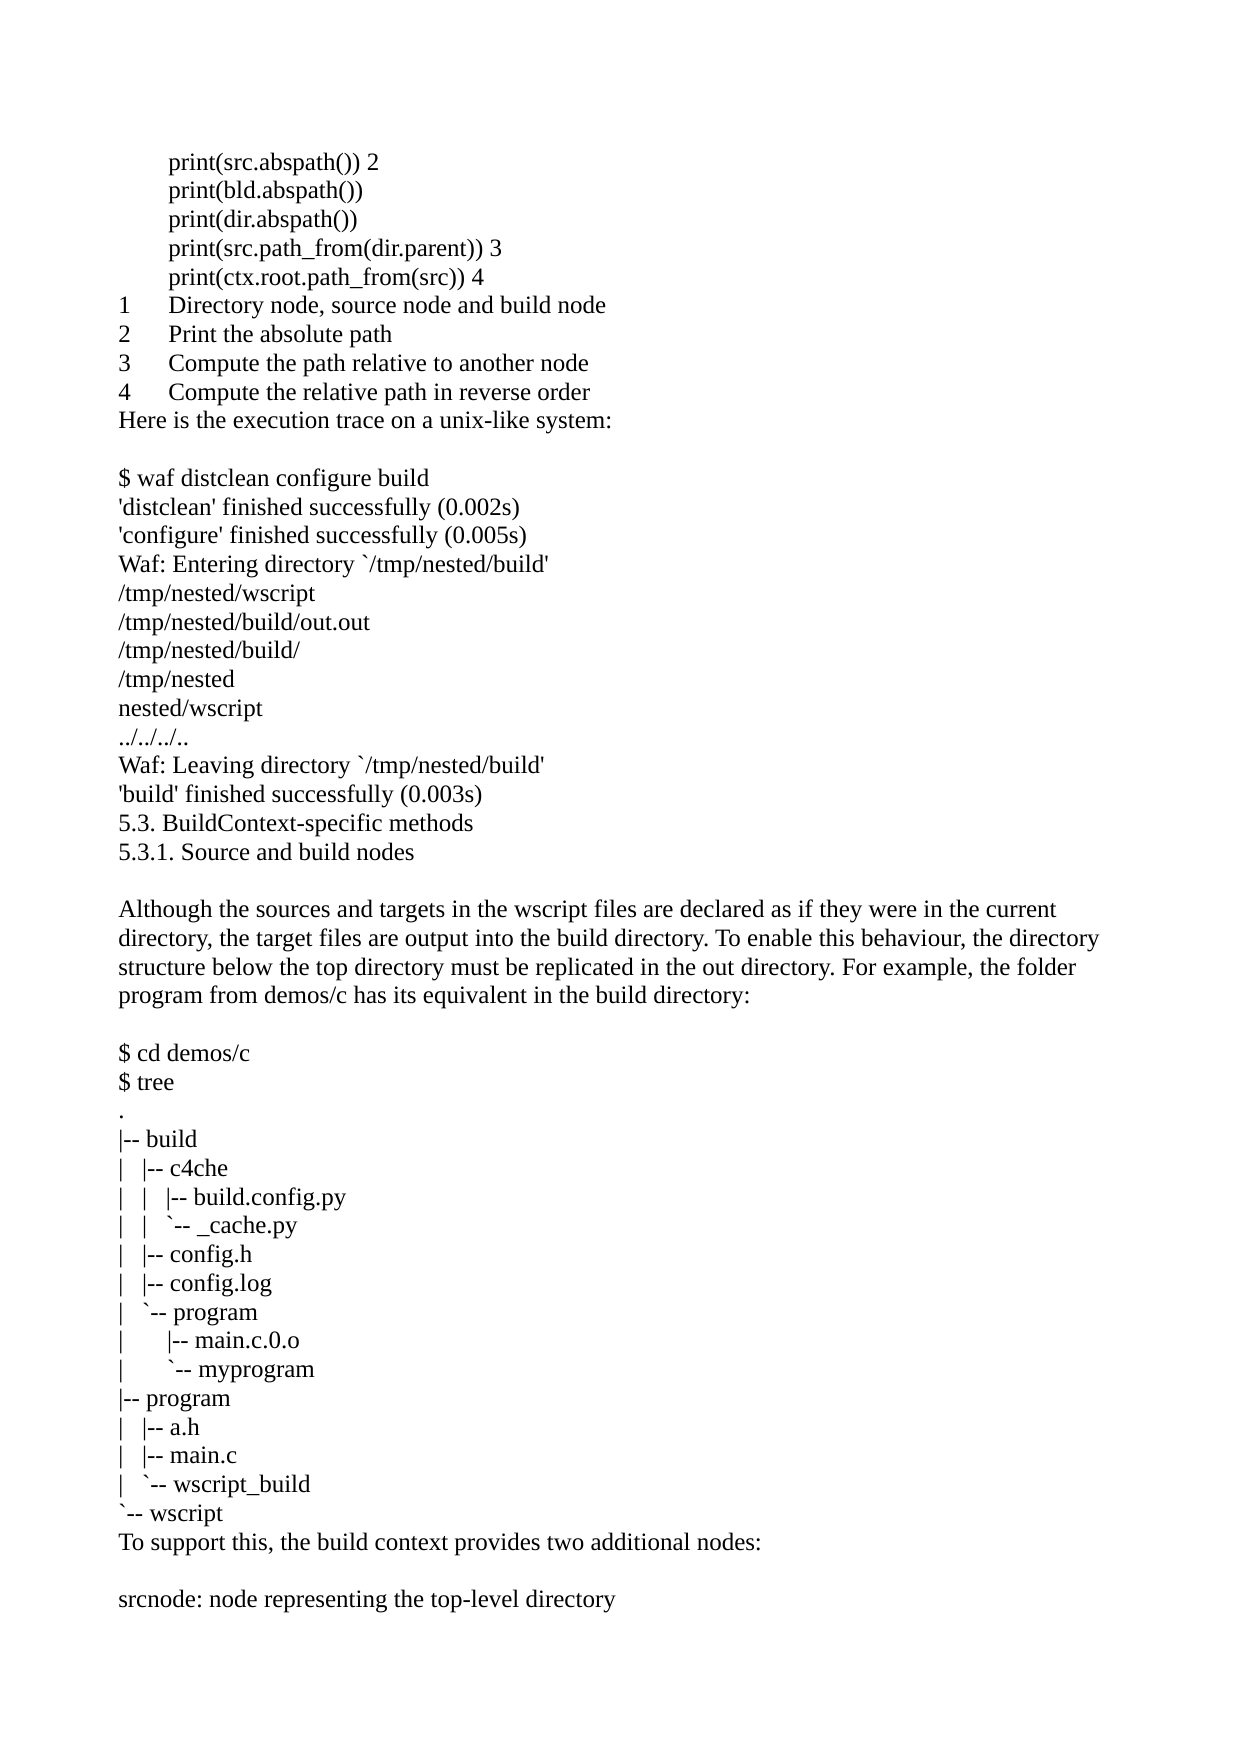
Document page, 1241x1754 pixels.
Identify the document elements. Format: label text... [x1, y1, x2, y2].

text print(src.abspath()) 2 [118, 147, 1122, 176]
text $ tree [118, 1067, 1122, 1096]
text | |-- c4che [118, 1153, 1122, 1182]
text To support this, the build context provides two additional nodes: [118, 1527, 1122, 1556]
text `-- wscript [118, 1498, 1122, 1527]
text Here is the execution trace on a unix-like system: [118, 406, 1122, 434]
text | |-- a.h [118, 1412, 1122, 1441]
text 4 Compute the relative path in reverse order [118, 377, 1122, 406]
text 1 Directory node, source node and build node [118, 291, 1122, 319]
text print(src.path_from(dir.parent)) 3 [118, 233, 1122, 262]
text | |-- config.log [118, 1268, 1122, 1297]
text | | `-- _cache.py [118, 1211, 1122, 1239]
text Waf: Leaving directory `/tmp/nested/build' [118, 751, 1122, 779]
text $ cd demos/c [118, 1038, 1122, 1067]
text /tmp/nested/build/out.out [118, 607, 1122, 636]
text print(bld.abspath()) [118, 176, 1122, 204]
text Although the sources and targets in the wscript files are declared as if they were in the current directory, the target files are output into the build directory. To enable this behaviour, the directory structure below the top directory must be replicated in the out directory. For example, the folder program from demos/c has its equivalent in the build directory: [118, 894, 1122, 1009]
text | |-- main.c.0.o [118, 1326, 1122, 1354]
text 'distclean' finished successfully (0.002s) [118, 492, 1122, 521]
text $ waf distclean configure build [118, 463, 1122, 492]
text print(ctx.root.path_from(src)) 4 [118, 262, 1122, 291]
text |-- build [118, 1124, 1122, 1153]
text 5.3. BuildContext-specific methods [118, 808, 1122, 837]
text | |-- main.c [118, 1441, 1122, 1469]
text 3 Compute the path relative to another node [118, 348, 1122, 377]
text ../../../.. [118, 722, 1122, 751]
text | |-- config.h [118, 1239, 1122, 1268]
text Waf: Entering directory `/tmp/nested/build' [118, 549, 1122, 578]
text 'build' finished successfully (0.003s) [118, 779, 1122, 808]
text | `-- wscript_build [118, 1469, 1122, 1498]
text /tmp/nested/wscript [118, 578, 1122, 607]
text nested/wscript [118, 693, 1122, 722]
text /tmp/nested [118, 664, 1122, 693]
text srcnode: node representing the top-level directory [118, 1584, 1122, 1613]
text 2 Print the absolute path [118, 319, 1122, 348]
text 5.3.1. Source and build nodes [118, 837, 1122, 866]
text /tmp/nested/build/ [118, 636, 1122, 664]
text |-- program [118, 1383, 1122, 1412]
text | `-- program [118, 1297, 1122, 1326]
text print(dir.abspath()) [118, 204, 1122, 233]
text | `-- myprogram [118, 1354, 1122, 1383]
text 'configure' finished successfully (0.005s) [118, 521, 1122, 549]
text | | |-- build.config.py [118, 1182, 1122, 1211]
text . [118, 1096, 1122, 1124]
